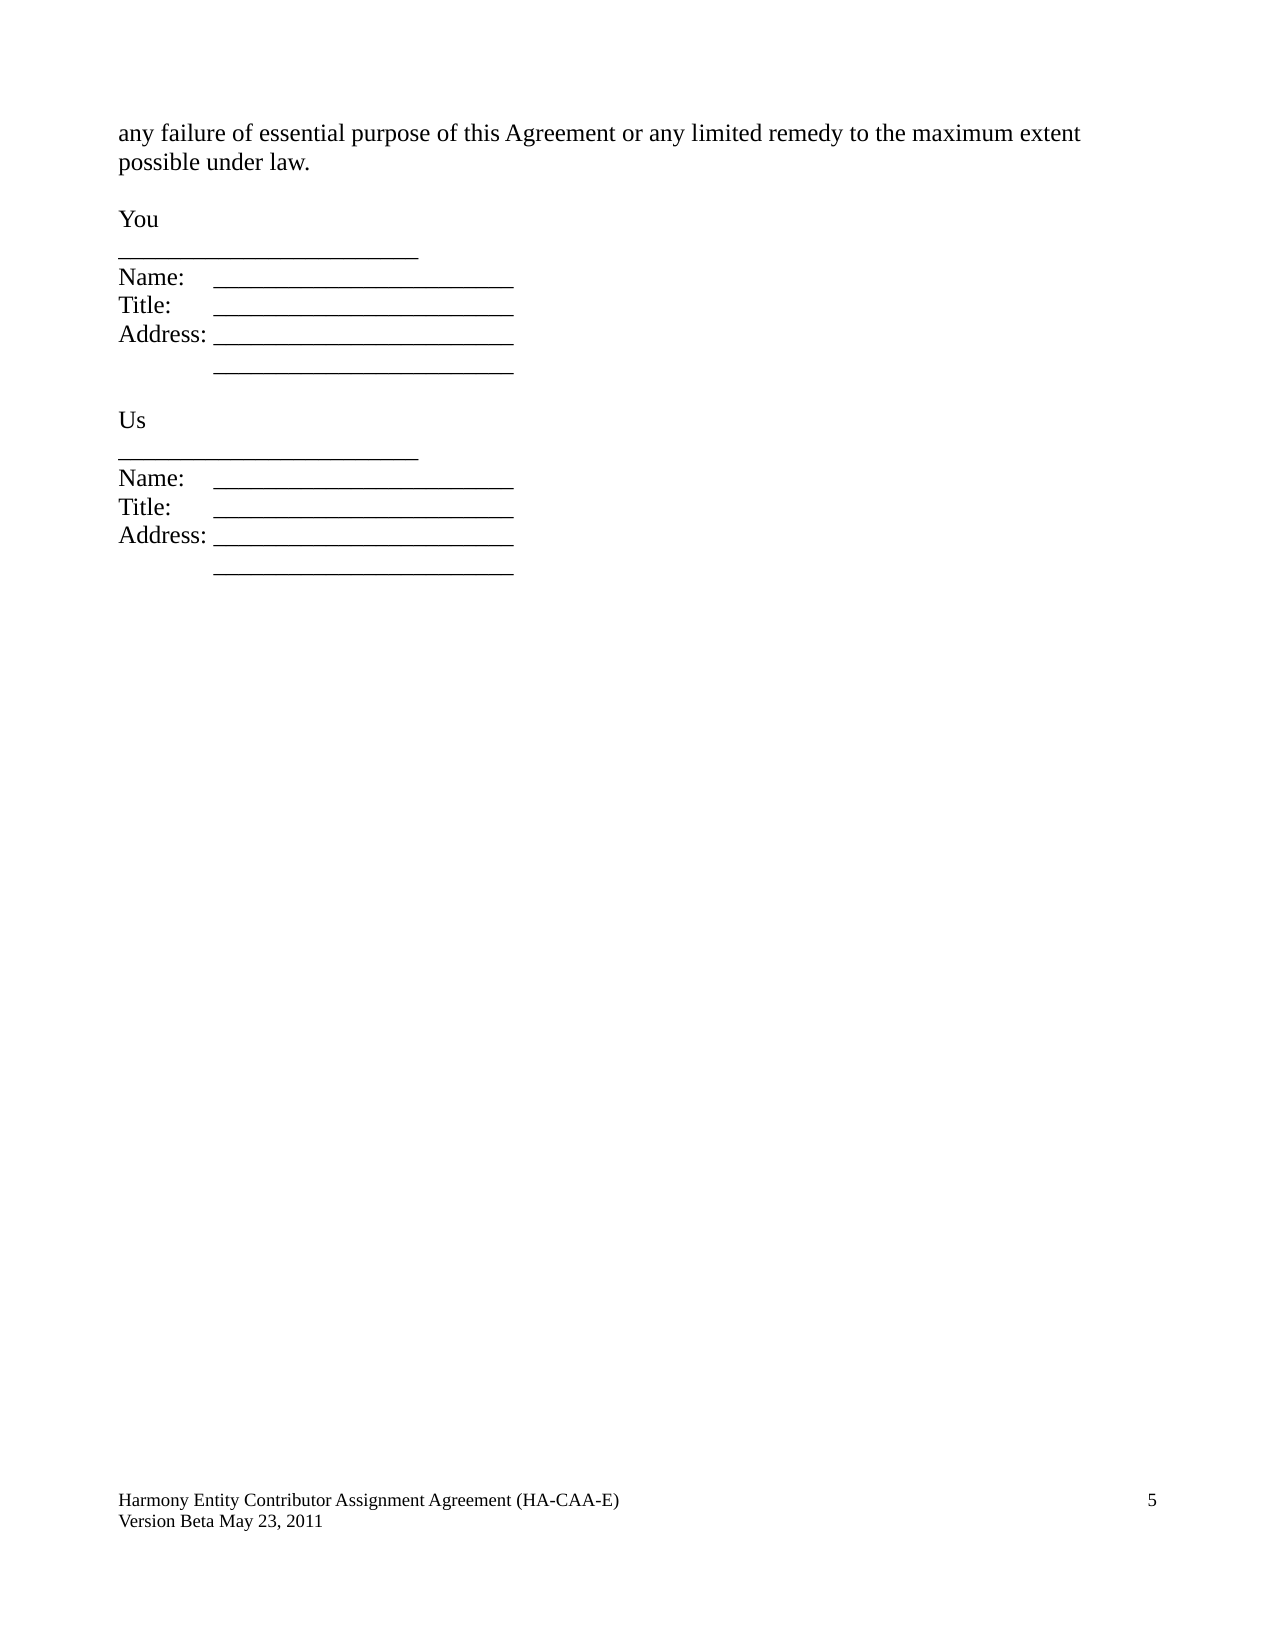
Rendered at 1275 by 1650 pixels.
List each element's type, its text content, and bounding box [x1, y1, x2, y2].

text Address: ________________________ [118, 521, 1157, 549]
text You [118, 204, 1157, 233]
text Address: ________________________ [118, 319, 1157, 348]
text Us [118, 406, 1157, 434]
text ________________________ [118, 233, 1157, 262]
text Name: ________________________ [118, 463, 1157, 492]
text Title: ________________________ [118, 492, 1157, 521]
text Name: ________________________ [118, 262, 1157, 291]
text ________________________ [118, 434, 1157, 463]
text ________________________ [118, 348, 1157, 377]
text ________________________ [118, 549, 1157, 578]
text any failure of essential purpose of this Agreement or any limited remedy to the maximum extent possible under law. [118, 118, 1157, 176]
text Title: ________________________ [118, 291, 1157, 319]
